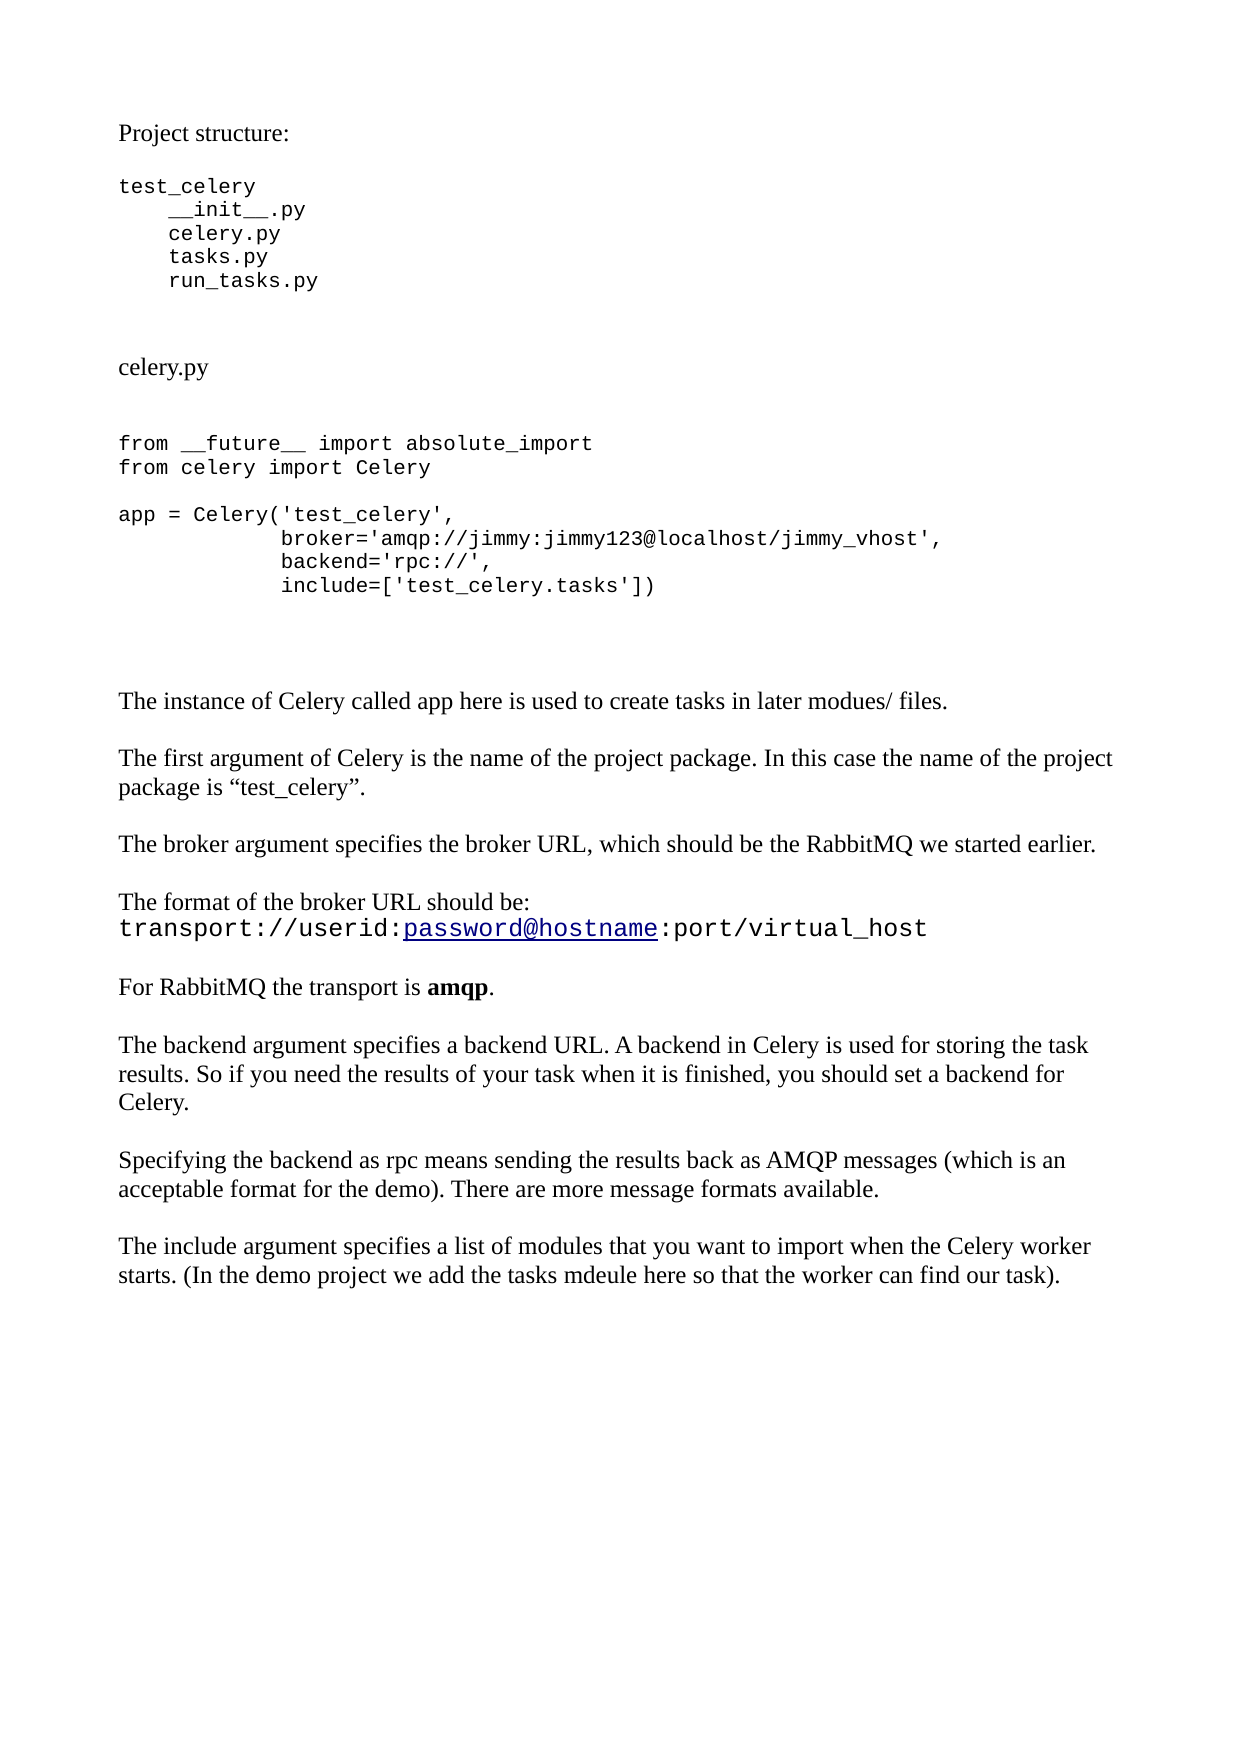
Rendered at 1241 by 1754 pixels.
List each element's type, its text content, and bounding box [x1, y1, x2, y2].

text tasks.py [118, 247, 1122, 270]
text Specifying the backend as rpc means sending the results back as AMQP messages (which is an acceptable format for the demo). There are more message formats available. [118, 1145, 1122, 1202]
text __init__.py [118, 199, 1122, 223]
text backend='rpc://', [118, 551, 1122, 575]
text include=['test_celery.tasks']) [118, 575, 1122, 599]
text The broker argument specifies the broker URL, which should be the RabbitMQ we started earlier. [118, 829, 1122, 858]
text run_tasks.py [118, 270, 1122, 294]
text from celery import Celery [118, 457, 1122, 481]
text app = Celery('test_celery', [118, 504, 1122, 528]
text The first argument of Celery is the name of the project package. In this case the name of the project package is “test_celery”. [118, 743, 1122, 801]
text The backend argument specifies a backend URL. A backend in Celery is used for storing the task results. So if you need the results of your task when it is finished, you should set a backend for Celery. [118, 1030, 1122, 1116]
text For RabbitMQ the transport is amqp. [118, 972, 1122, 1001]
text The include argument specifies a list of modules that you want to import when the Celery worker starts. (In the demo project we add the tasks mdeule here so that the worker can find our task). [118, 1231, 1122, 1289]
text The format of the broker URL should be: [118, 887, 1122, 916]
text The instance of Celery called app here is used to create tasks in later modues/ files. [118, 686, 1122, 714]
text from __future__ import absolute_import [118, 433, 1122, 457]
text transport://userid:password@hostname:port/virtual_host [118, 916, 1122, 944]
text celery.py [118, 352, 1122, 381]
text broker='amqp://jimmy:jimmy123@localhost/jimmy_vhost', [118, 528, 1122, 551]
text test_celery [118, 176, 1122, 199]
text Project structure: [118, 118, 1122, 147]
text celery.py [118, 223, 1122, 247]
